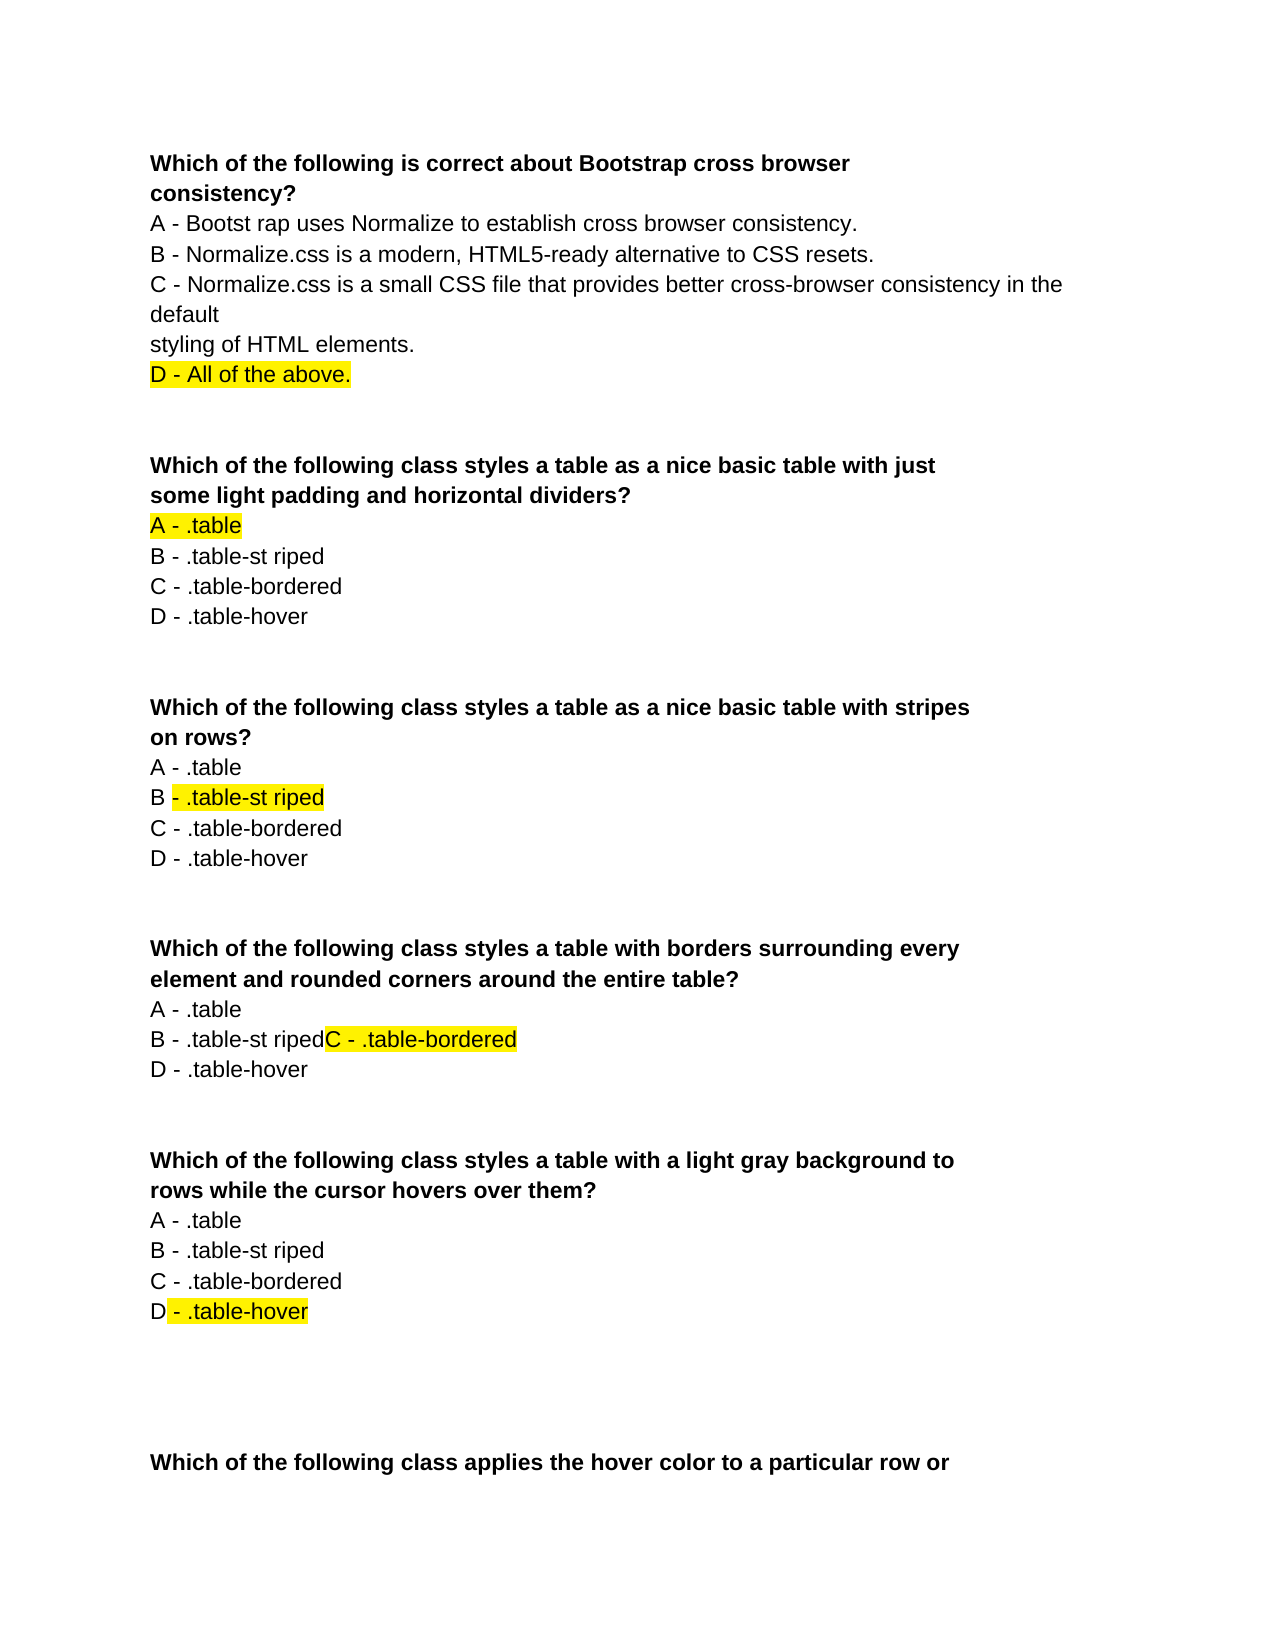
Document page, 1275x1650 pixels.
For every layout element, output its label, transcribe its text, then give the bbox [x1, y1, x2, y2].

text C - .table-bordered [150, 573, 1125, 599]
text D - .table-hover [150, 1056, 1125, 1083]
text Which of the following is correct about Bootstrap cross browser [150, 150, 1125, 176]
text styling of HTML elements. [150, 331, 1125, 358]
text C - Normalize.css is a small CSS file that provides better cross-browser consistency in the default [150, 271, 1125, 327]
text Which of the following class applies the hover color to a particular row or [150, 1449, 1125, 1475]
text B - .table-st riped [150, 543, 1125, 569]
text D - .table-hover [150, 603, 1125, 629]
text rows while the cursor hovers over them? [150, 1177, 1125, 1203]
text Which of the following class styles a table with a light gray background to [150, 1147, 1125, 1173]
text Which of the following class styles a table with borders surrounding every [150, 935, 1125, 962]
text A - .table [150, 512, 1125, 539]
text A - .table [150, 754, 1125, 781]
text D - .table-hover [150, 1298, 1125, 1324]
text on rows? [150, 724, 1125, 750]
text Which of the following class styles a table as a nice basic table with just [150, 452, 1125, 478]
text C - .table-bordered [150, 814, 1125, 841]
text B - .table-st riped [150, 784, 1125, 811]
text B - Normalize.css is a modern, HTML5-ready alternative to CSS resets. [150, 241, 1125, 267]
text D - All of the above. [150, 361, 1125, 388]
text A - .table [150, 1207, 1125, 1234]
text element and rounded corners around the entire table? [150, 966, 1125, 992]
text some light padding and horizontal dividers? [150, 482, 1125, 509]
text B - .table-st riped [150, 1237, 1125, 1264]
text Which of the following class styles a table as a nice basic table with stripes [150, 694, 1125, 720]
text A - Bootst rap uses Normalize to establish cross browser consistency. [150, 210, 1125, 237]
text consistency? [150, 180, 1125, 207]
text D - .table-hover [150, 845, 1125, 871]
text A - .table [150, 996, 1125, 1022]
text B - .table-st ripedC - .table-bordered [150, 1026, 1125, 1052]
text C - .table-bordered [150, 1268, 1125, 1294]
